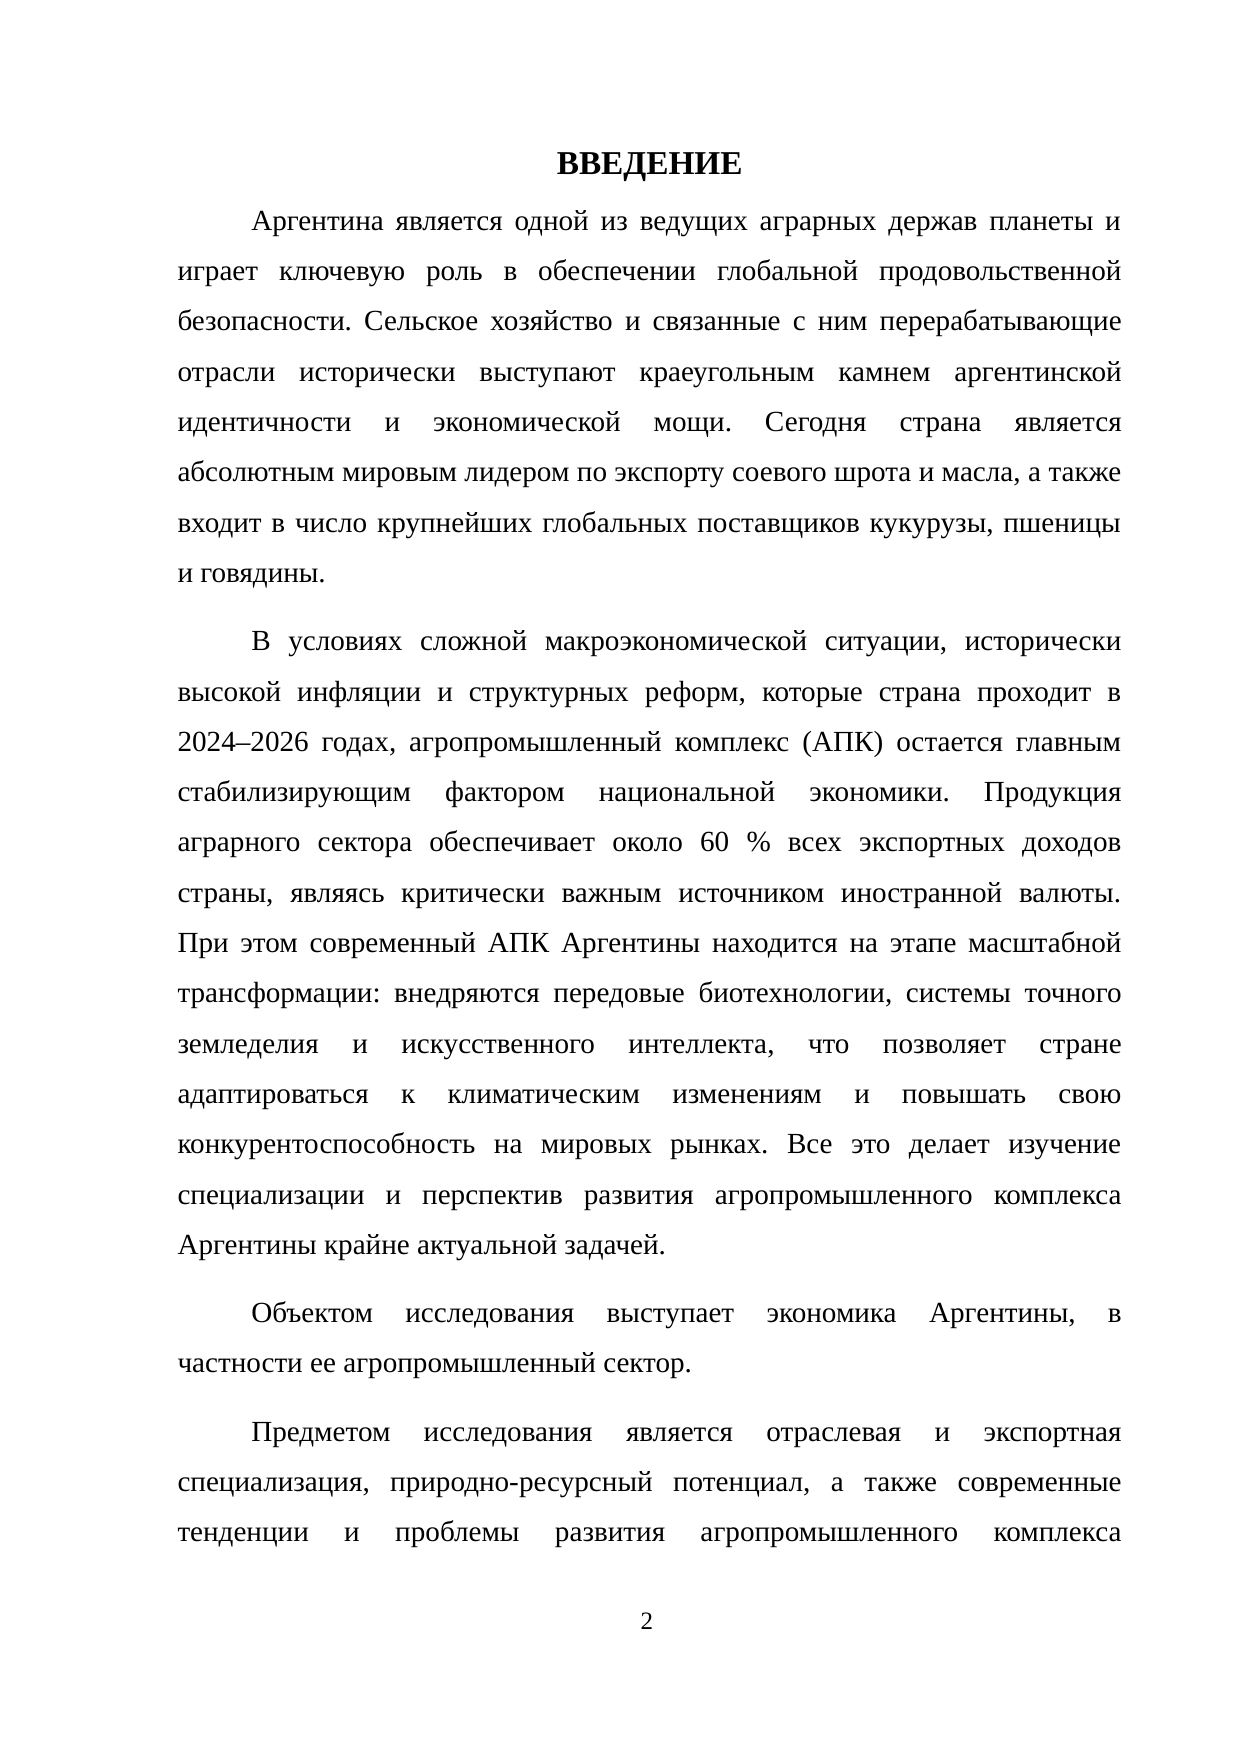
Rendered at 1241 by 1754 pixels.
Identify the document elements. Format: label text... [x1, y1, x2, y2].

text Предметом исследования является отраслевая и экспортная специализация, природно-ресурсный потенциал, а также современные тенденции и проблемы развития агропромышленного комплекса [177, 1414, 1122, 1548]
text Объектом исследования выступает экономика Аргентины, в частности ее агропромышленный сектор. [177, 1295, 1122, 1379]
text В условиях сложной макроэкономической ситуации, исторически высокой инфляции и структурных реформ, которые страна проходит в 2024–2026 годах, агропромышленный комплекс (АПК) остается главным стабилизирующим фактором национальной экономики. Продукция аграрного сектора обеспечивает около 60 % всех экспортных доходов страны, являясь критически важным источником иностранной валюты. При этом современный АПК Аргентины находится на этапе масштабной трансформации: внедряются передовые биотехнологии, системы точного земледелия и искусственного интеллекта, что позволяет стране адаптироваться к климатическим изменениям и повышать свою конкурентоспособность на мировых рынках. Все это делает изучение специализации и перспектив развития агропромышленного комплекса Аргентины крайне актуальной задачей. [177, 623, 1122, 1261]
text Аргентина является одной из ведущих аграрных держав планеты и играет ключевую роль в обеспечении глобальной продовольственной безопасности. Сельское хозяйство и связанные с ним перерабатывающие отрасли исторически выступают краеугольным камнем аргентинской идентичности и экономической мощи. Сегодня страна является абсолютным мировым лидером по экспорту соевого шрота и масла, а также входит в число крупнейших глобальных поставщиков кукурузы, пшеницы и говядины. [177, 203, 1122, 589]
subtitle ВВЕДЕНИЕ [177, 143, 1122, 181]
